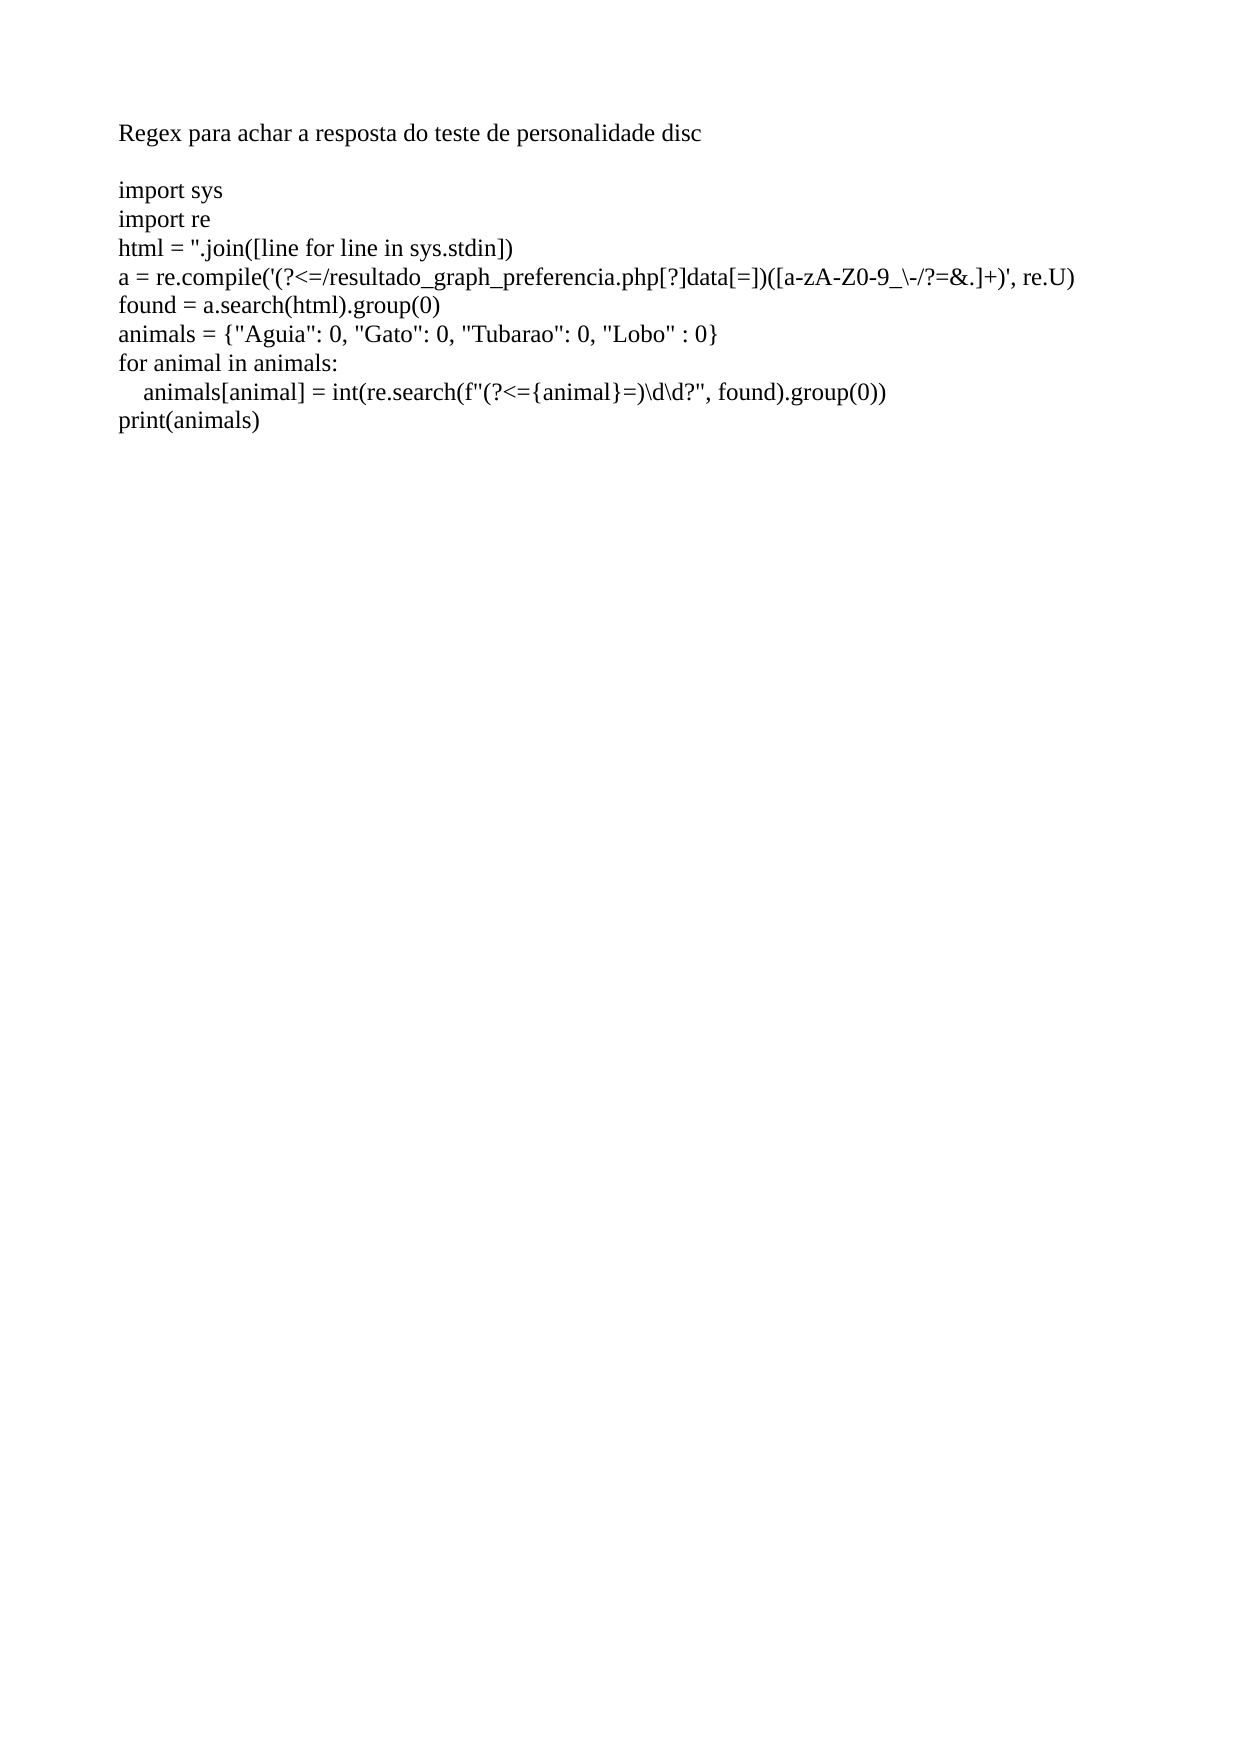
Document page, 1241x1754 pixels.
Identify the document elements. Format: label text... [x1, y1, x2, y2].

text animals = {"Aguia": 0, "Gato": 0, "Tubarao": 0, "Lobo" : 0} [118, 319, 1122, 348]
text Regex para achar a resposta do teste de personalidade disc [118, 118, 1122, 147]
text html = ''.join([line for line in sys.stdin]) [118, 233, 1122, 262]
text found = a.search(html).group(0) [118, 291, 1122, 319]
text import re [118, 204, 1122, 233]
text a = re.compile('(?<=/resultado_graph_preferencia.php[?]data[=])([a-zA-Z0-9_\-/?=&.]+)', re.U) [118, 262, 1122, 291]
text import sys [118, 176, 1122, 204]
text animals[animal] = int(re.search(f"(?<={animal}=)\d\d?", found).group(0)) [118, 377, 1122, 406]
text print(animals) [118, 406, 1122, 434]
text for animal in animals: [118, 348, 1122, 377]
